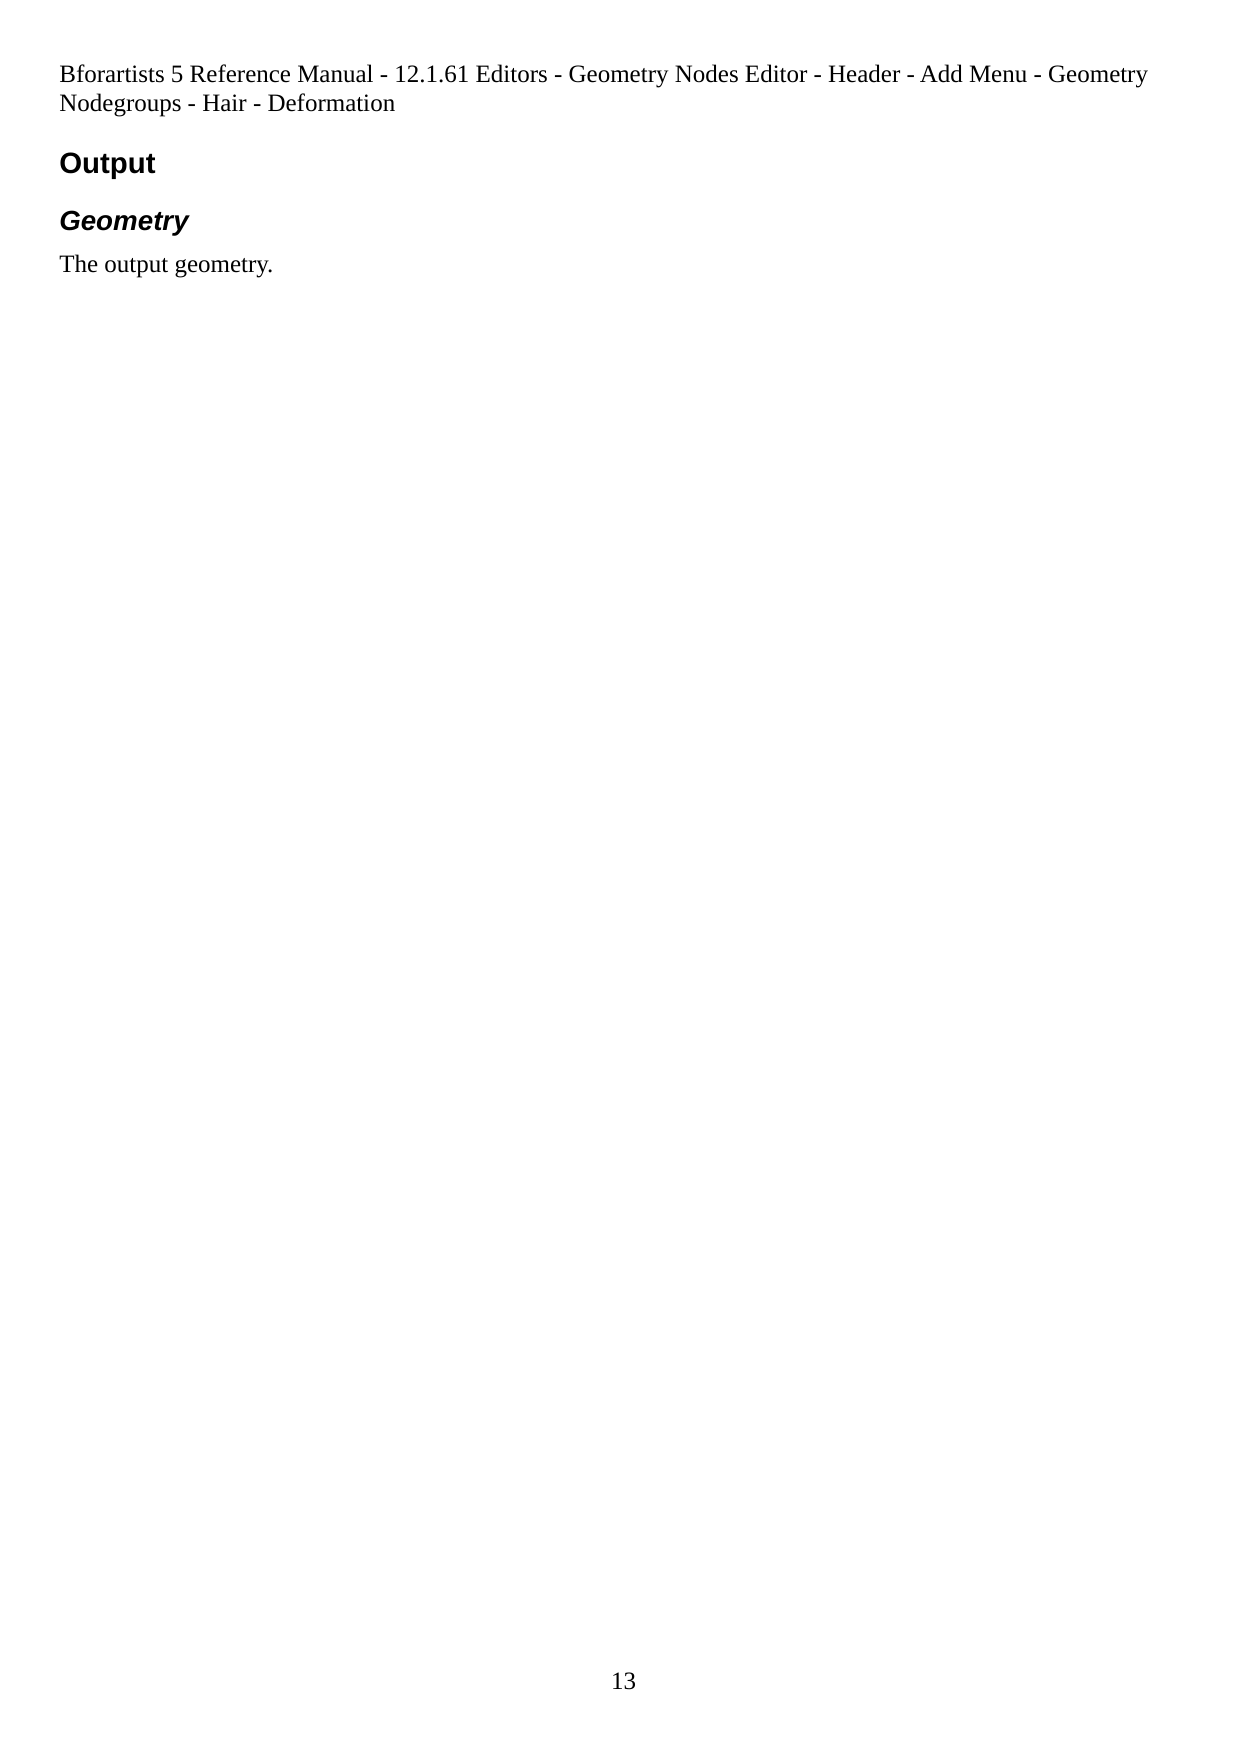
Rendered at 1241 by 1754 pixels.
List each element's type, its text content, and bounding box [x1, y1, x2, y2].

subtitle Output [59, 146, 1181, 180]
text The output geometry. [59, 249, 1181, 278]
subtitle Geometry [59, 205, 1181, 237]
